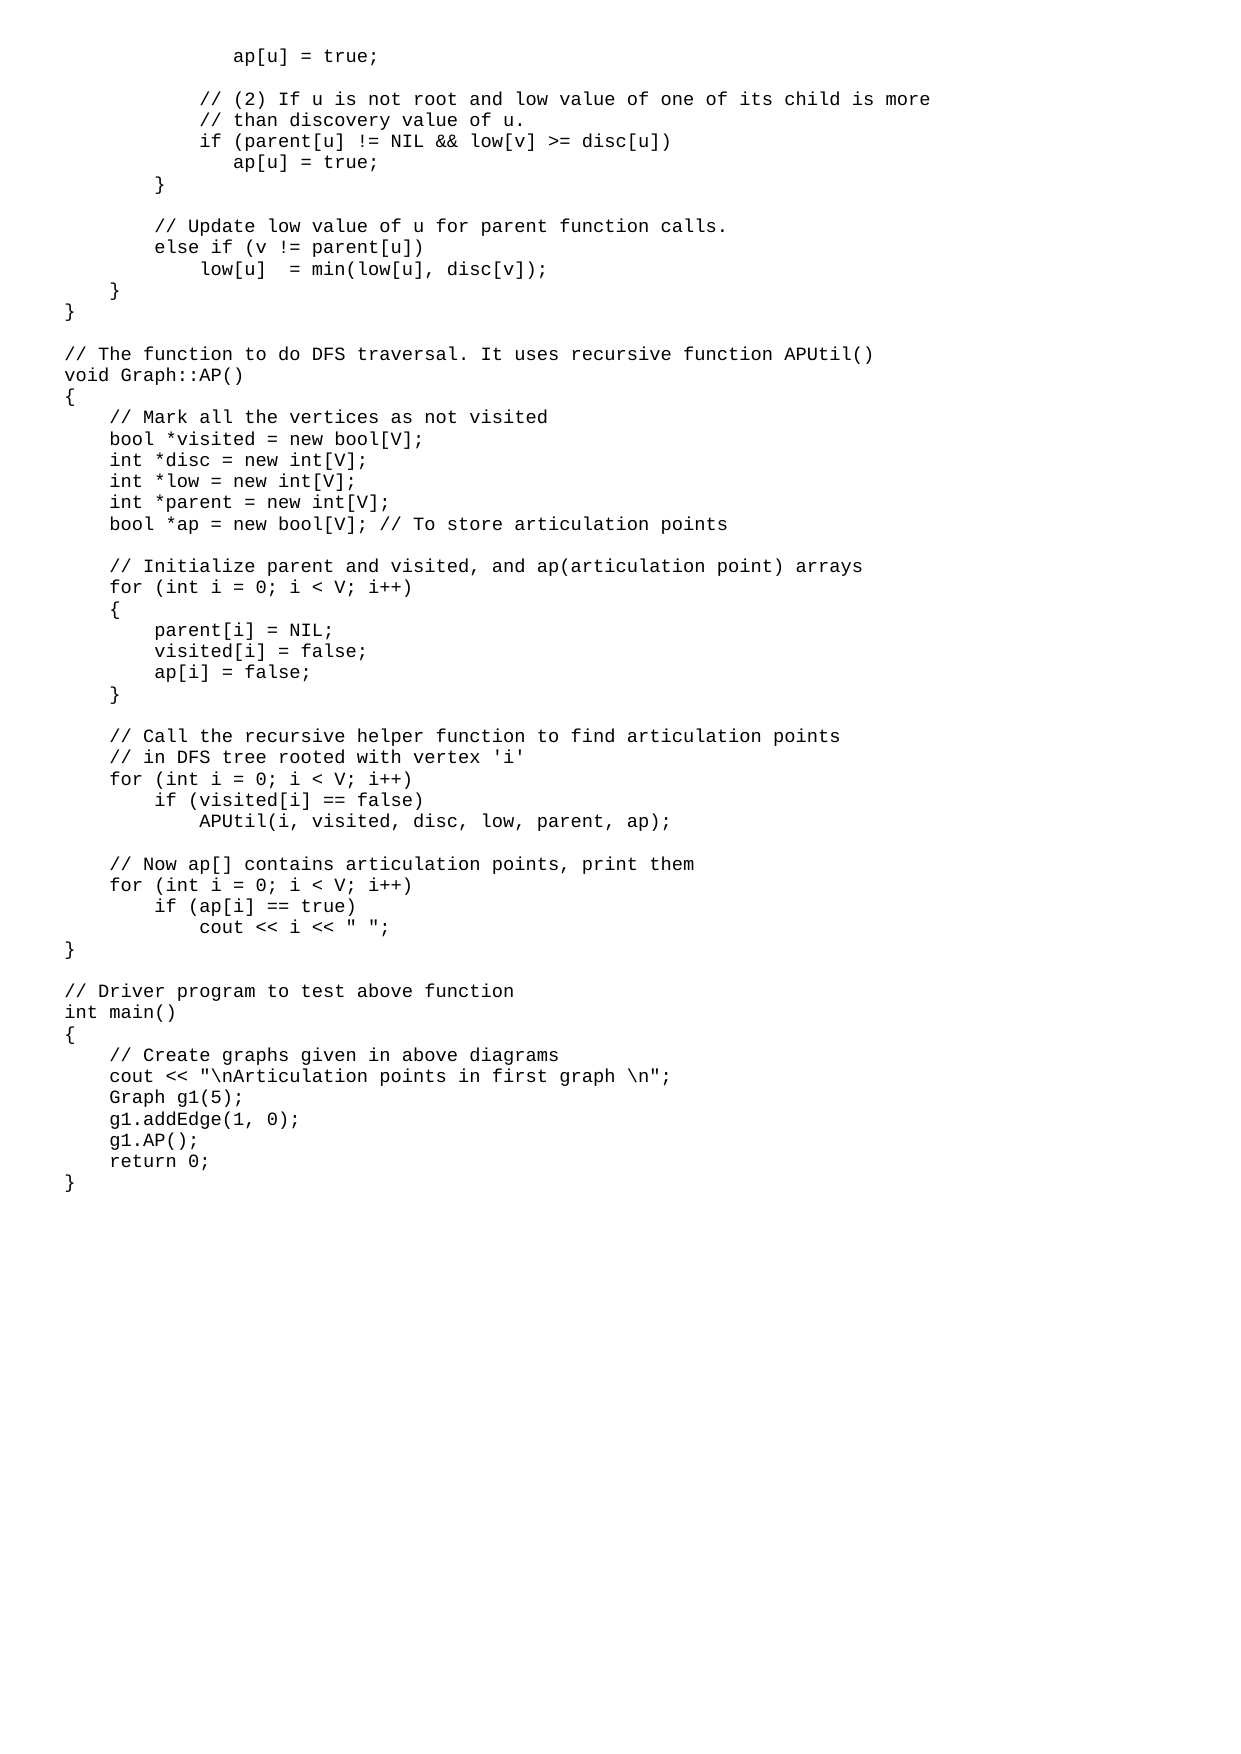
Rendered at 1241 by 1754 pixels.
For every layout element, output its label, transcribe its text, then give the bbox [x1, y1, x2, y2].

text // Mark all the vertices as not visited [64, 408, 1123, 429]
text // Update low value of u for parent function calls. [64, 217, 1123, 238]
text } [64, 939, 1123, 961]
text if (visited[i] == false) [64, 791, 1123, 812]
text for (int i = 0; i < V; i++) [64, 876, 1123, 897]
text // Driver program to test above function [64, 982, 1123, 1003]
text if (parent[u] != NIL && low[v] >= disc[u]) [64, 132, 1123, 153]
text else if (v != parent[u]) [64, 238, 1123, 259]
text int *low = new int[V]; [64, 472, 1123, 493]
text int main() [64, 1003, 1123, 1024]
text return 0; [64, 1152, 1123, 1173]
text int *parent = new int[V]; [64, 493, 1123, 514]
text Graph g1(5); [64, 1088, 1123, 1109]
text } [64, 1173, 1123, 1194]
text void Graph::AP() [64, 366, 1123, 387]
text } [64, 684, 1123, 706]
text { [64, 1024, 1123, 1046]
text cout << i << " "; [64, 918, 1123, 939]
text } [64, 302, 1123, 323]
text for (int i = 0; i < V; i++) [64, 769, 1123, 791]
text bool *ap = new bool[V]; // To store articulation points [64, 514, 1123, 536]
text // Call the recursive helper function to find articulation points [64, 727, 1123, 748]
text bool *visited = new bool[V]; [64, 429, 1123, 451]
text cout << "\nArticulation points in first graph \n"; [64, 1067, 1123, 1088]
text // The function to do DFS traversal. It uses recursive function APUtil() [64, 344, 1123, 366]
text ap[i] = false; [64, 663, 1123, 684]
text } [64, 174, 1123, 196]
text // in DFS tree rooted with vertex 'i' [64, 748, 1123, 769]
text ap[u] = true; [64, 47, 1123, 68]
text } [64, 281, 1123, 302]
text parent[i] = NIL; [64, 621, 1123, 642]
text ap[u] = true; [64, 153, 1123, 174]
text if (ap[i] == true) [64, 897, 1123, 918]
text APUtil(i, visited, disc, low, parent, ap); [64, 812, 1123, 833]
text for (int i = 0; i < V; i++) [64, 578, 1123, 599]
text // (2) If u is not root and low value of one of its child is more [64, 89, 1123, 111]
text g1.addEdge(1, 0); [64, 1109, 1123, 1131]
text // Create graphs given in above diagrams [64, 1046, 1123, 1067]
text { [64, 387, 1123, 408]
text visited[i] = false; [64, 642, 1123, 663]
text // Now ap[] contains articulation points, print them [64, 854, 1123, 876]
text low[u] = min(low[u], disc[v]); [64, 259, 1123, 281]
text int *disc = new int[V]; [64, 451, 1123, 472]
text { [64, 599, 1123, 621]
text // than discovery value of u. [64, 111, 1123, 132]
text // Initialize parent and visited, and ap(articulation point) arrays [64, 557, 1123, 578]
text g1.AP(); [64, 1131, 1123, 1152]
